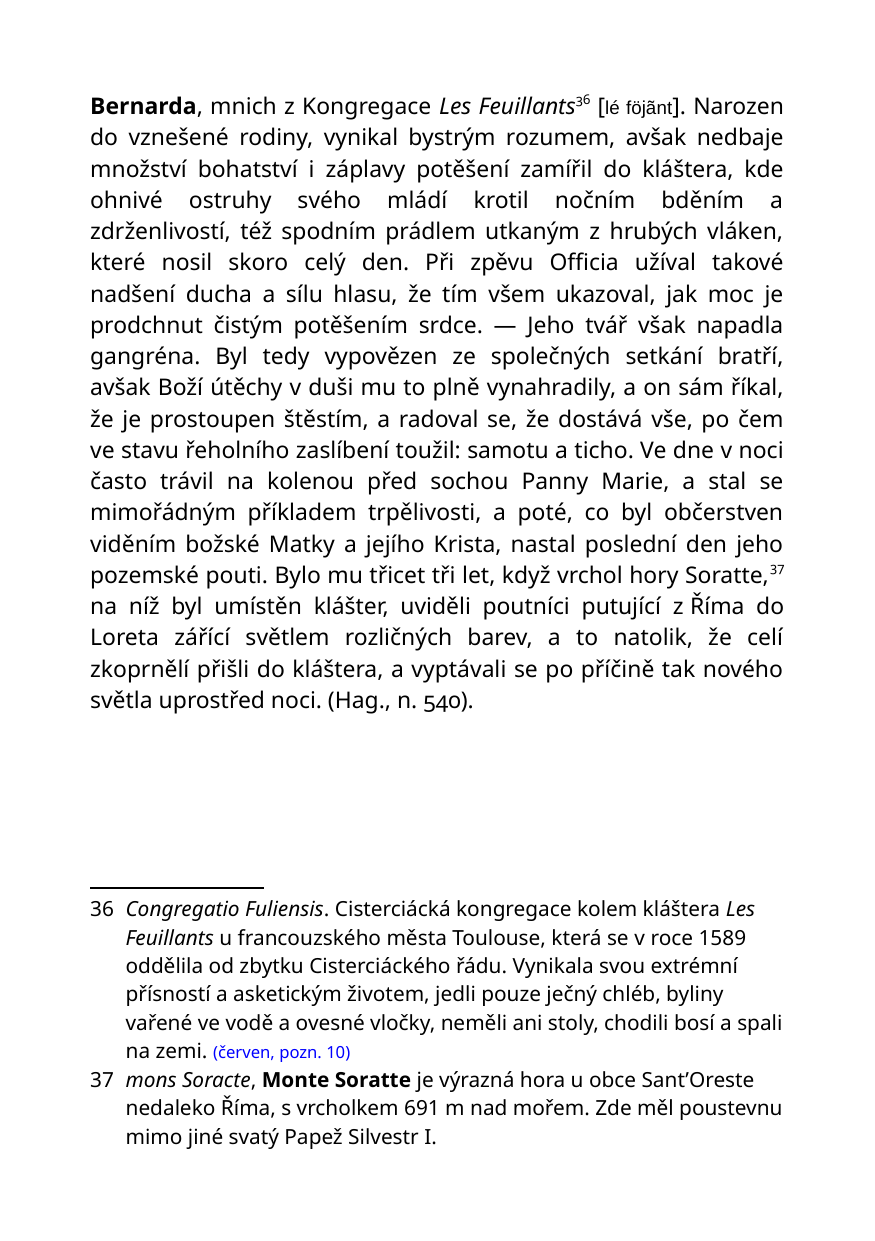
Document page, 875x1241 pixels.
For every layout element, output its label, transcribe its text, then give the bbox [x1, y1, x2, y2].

text mons Soracte, Monte Soratte je výrazná hora u obce Sant’Oreste nedaleko Říma, s vrcholkem 691 m nad mořem. Zde měl poustevnu mimo jiné svatý Papež Silvestr I. [90, 1065, 784, 1150]
text Bernarda, mnich z Kongregace Les Feuillants [lé föjãnt]. Narozen do vznešené rodiny, vynikal bystrým rozumem, avšak nedbaje množství bohatství i záplavy potěšení zamířil do kláštera, kde ohnivé ostruhy svého mládí krotil nočním bděním a zdrženlivostí, též spodním prádlem utkaným z hrubých vláken, které nosil skoro celý den. Při zpěvu Officia užíval takové nadšení ducha a sílu hlasu, že tím všem ukazoval, jak moc je prodchnut čistým potěšením srdce. — Jeho tvář však napadla gangréna. Byl tedy vypovězen ze společných setkání bratří, avšak Boží útěchy v duši mu to plně vynahradily, a on sám říkal, že je prostoupen štěstím, a radoval se, že dostává vše, po čem ve stavu řeholního zaslíbení toužil: samotu a ticho. Ve dne v noci často trávil na kolenou před sochou Panny Marie, a stal se mimořádným příkladem trpělivosti, a poté, co byl občerstven viděním božské Matky a jejího Krista, nastal poslední den jeho pozemské pouti. Bylo mu třicet tři let, když vrchol hory Soratte, na níž byl umístěn klášter, uviděli poutníci putující z Říma do Loreta zářící světlem rozličných barev, a to natolik, že celí zkoprnělí přišli do kláštera, a vyptávali se po příčině tak nového světla uprostřed noci. (Hag., n. 540). [90, 90, 784, 715]
text Congregatio Fuliensis. Cisterciácká kongregace kolem kláštera Les Feuillants u francouzského města Toulouse, která se v roce 1589 oddělila od zbytku Cisterciáckého řádu. Vynikala svou extrémní přísností a asketickým životem, jedli pouze ječný chléb, byliny vařené ve vodě a ovesné vločky, neměli ani stoly, chodili bosí a spali na zemi. (červen, pozn. 10) [90, 894, 784, 1065]
